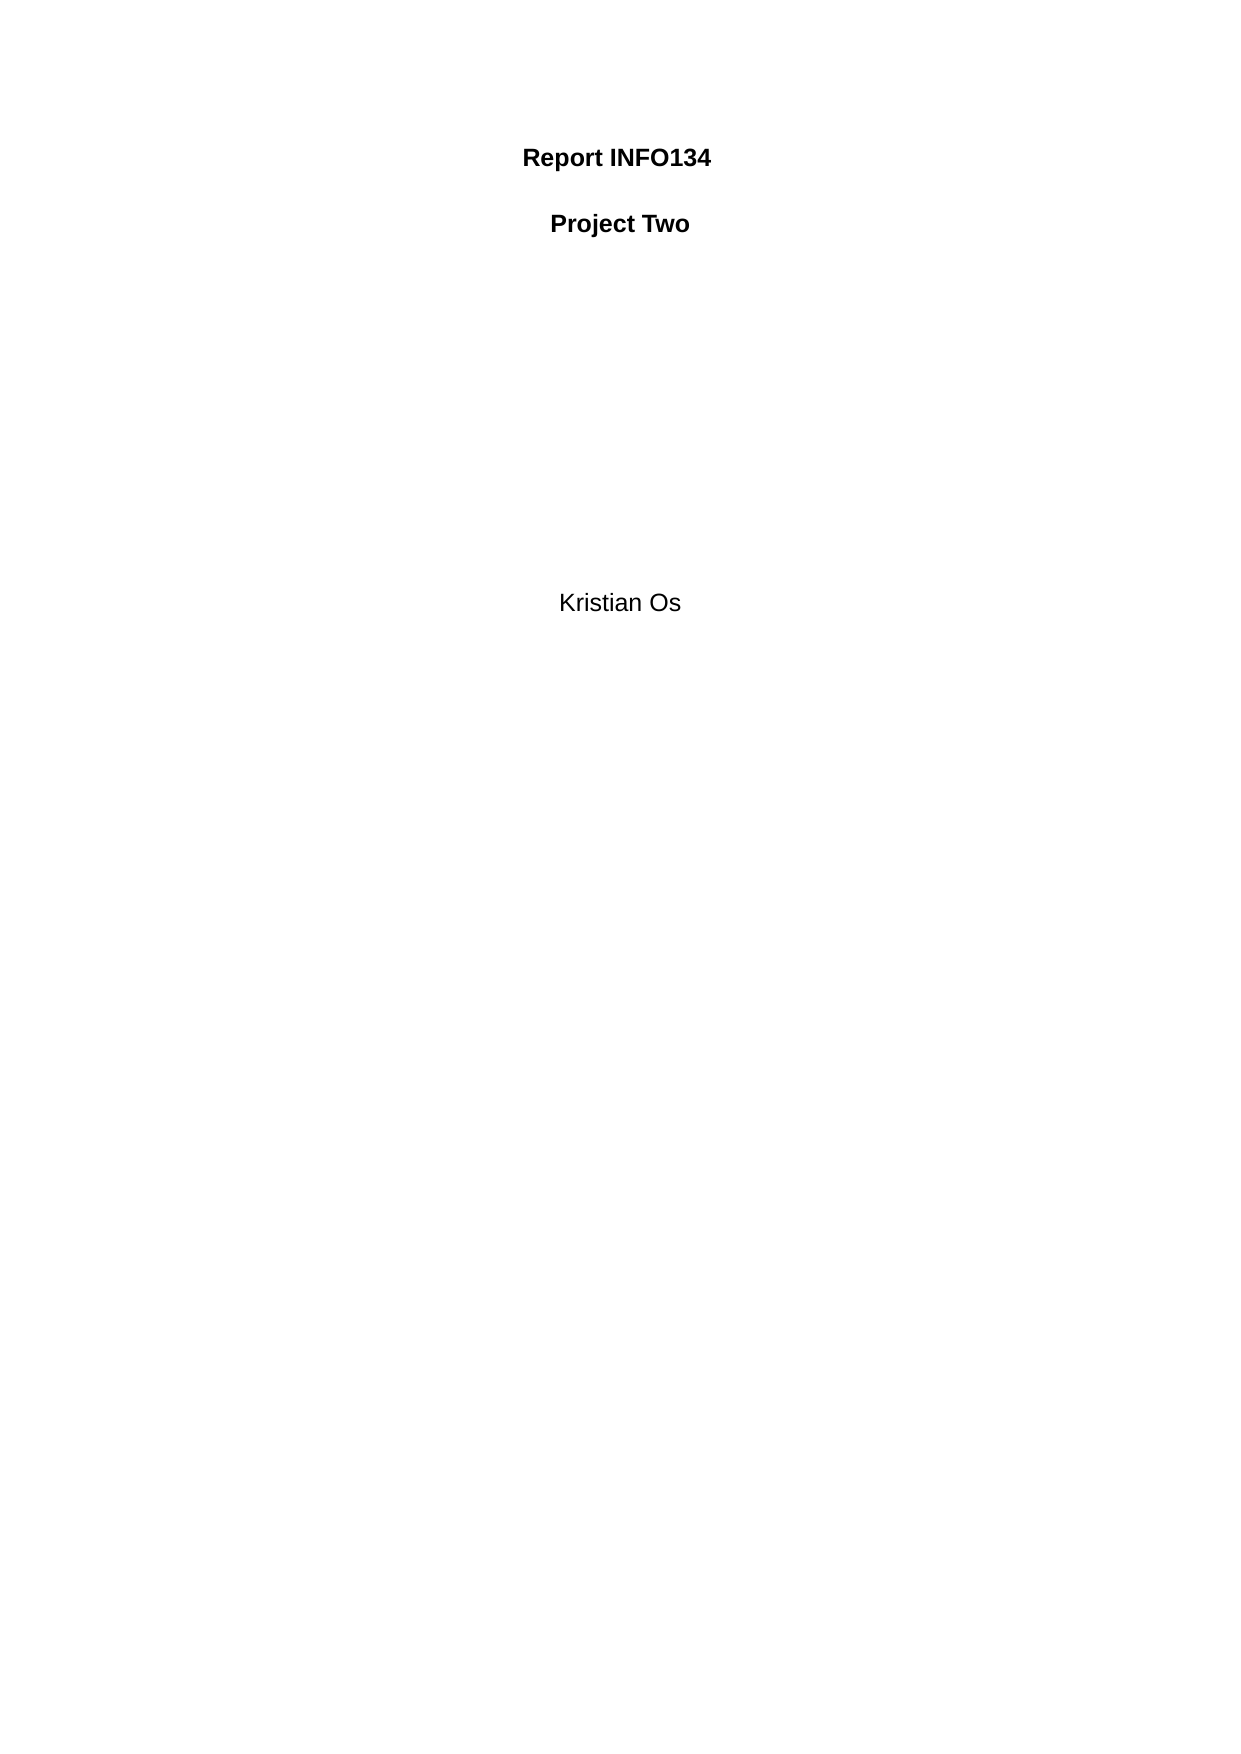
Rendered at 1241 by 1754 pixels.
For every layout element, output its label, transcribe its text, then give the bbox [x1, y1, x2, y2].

text Kristian Os [118, 588, 1122, 617]
subtitle Report INFO134 [118, 143, 1122, 172]
subtitle Project Two [118, 209, 1122, 238]
